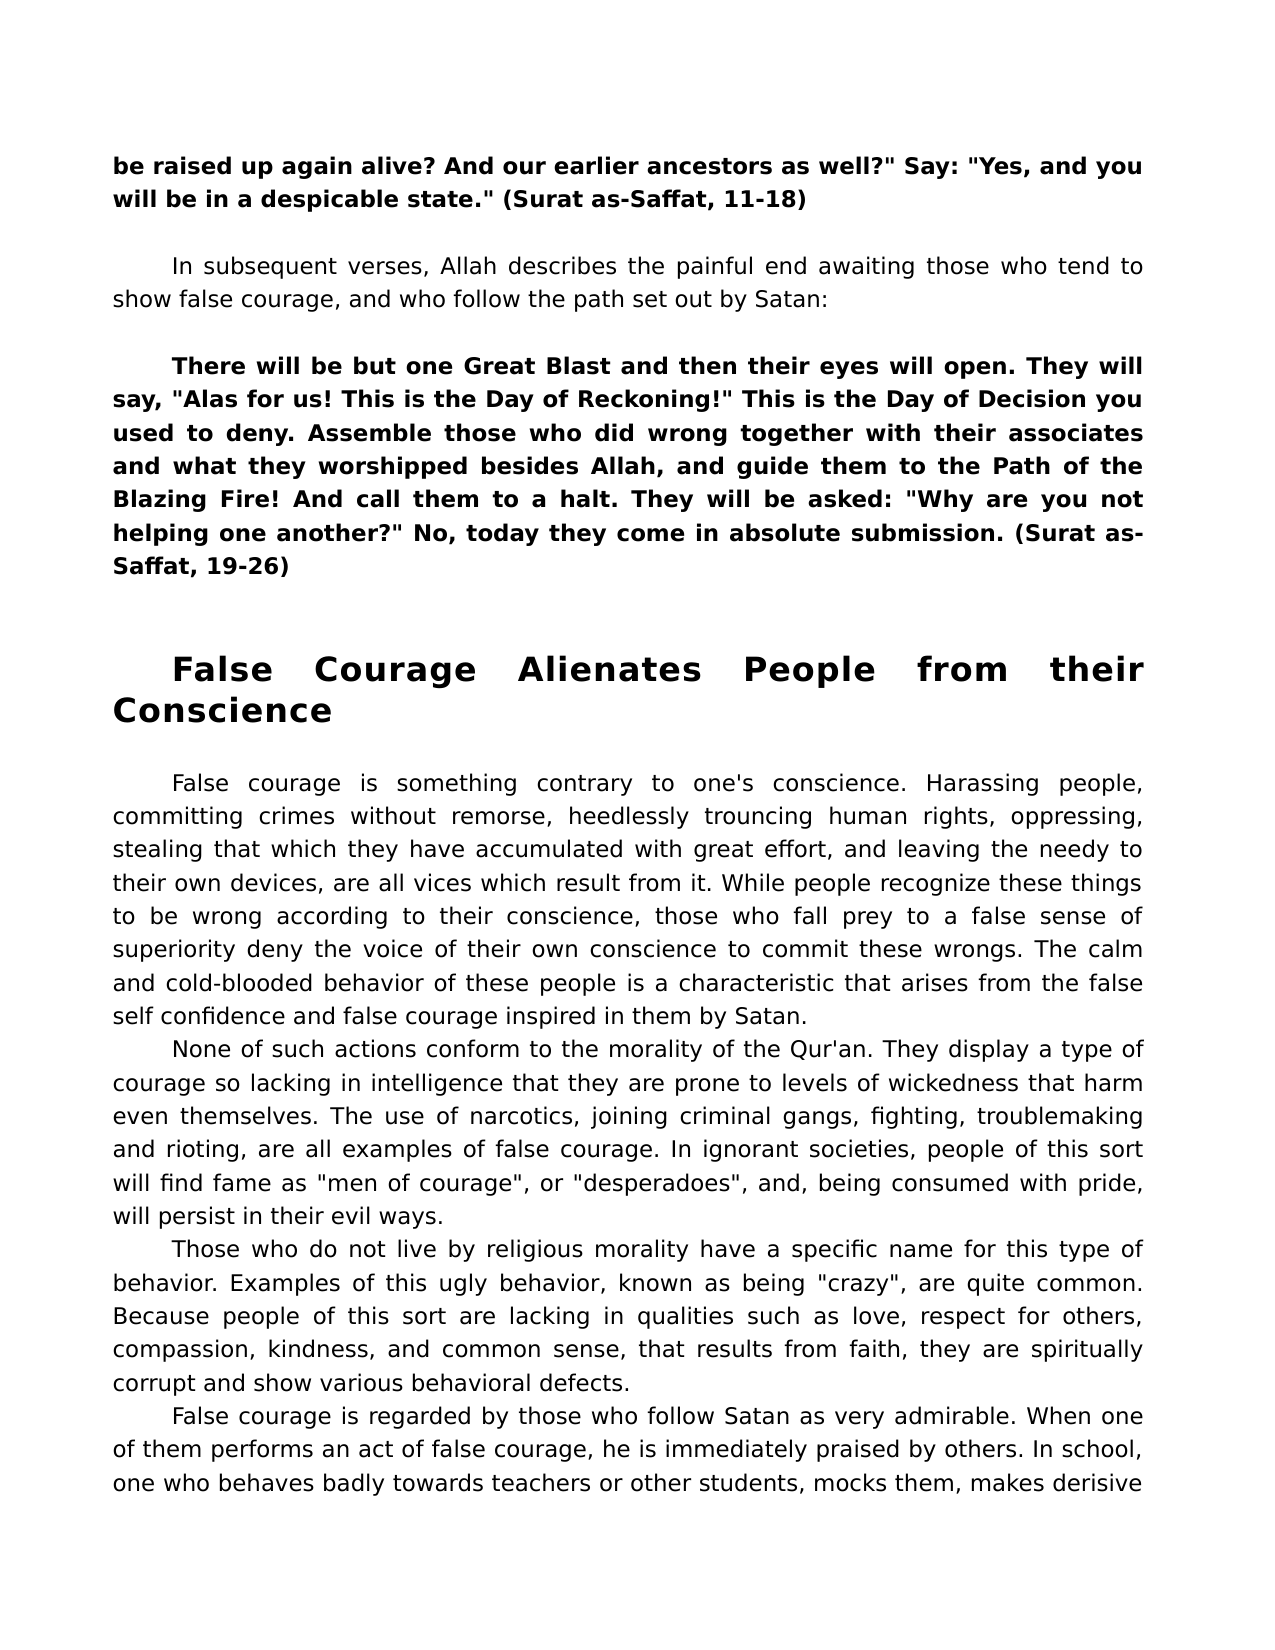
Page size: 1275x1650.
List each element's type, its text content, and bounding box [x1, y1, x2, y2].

text There will be but one Great Blast and then their eyes will open. They will say, "Alas for us! This is the Day of Reckoning!" This is the Day of Decision you used to deny. Assemble those who did wrong together with their associates and what they worshipped besides Allah, and guide them to the Path of the Blazing Fire! And call them to a halt. They will be asked: "Why are you not helping one another?" No, today they come in absolute submission. (Surat as-Saffat, 19-26) [112, 348, 1145, 581]
text False Courage Alienates People from their Conscience [112, 648, 1145, 731]
text False courage is something contrary to one's conscience. Harassing people, committing crimes without remorse, heedlessly trouncing human rights, oppressing, stealing that which they have accumulated with great effort, and leaving the needy to their own devices, are all vices which result from it. While people recognize these things to be wrong according to their conscience, those who fall prey to a false sense of superiority deny the voice of their own conscience to commit these wrongs. The calm and cold-blooded behavior of these people is a characteristic that arises from the false self confidence and false courage inspired in them by Satan. [112, 764, 1145, 1031]
text None of such actions conform to the morality of the Qur'an. They display a type of courage so lacking in intelligence that they are prone to levels of wickedness that harm even themselves. The use of narcotics, joining criminal gangs, fighting, troublemaking and rioting, are all examples of false courage. In ignorant societies, people of this sort will find fame as "men of courage", or "desperadoes", and, being consumed with pride, will persist in their evil ways. [112, 1031, 1145, 1231]
text Those who do not live by religious morality have a specific name for this type of behavior. Examples of this ugly behavior, known as being "crazy", are quite common. Because people of this sort are lacking in qualities such as love, respect for others, compassion, kindness, and common sense, that results from faith, they are spiritually corrupt and show various behavioral defects. [112, 1231, 1145, 1398]
text be raised up again alive? And our earlier ancestors as well?" Say: "Yes, and you will be in a despicable state." (Surat as-Saffat, 11-18) [112, 148, 1145, 214]
text In subsequent verses, Allah describes the painful end awaiting those who tend to show false courage, and who follow the path set out by Satan: [112, 248, 1145, 314]
text False courage is regarded by those who follow Satan as very admirable. When one of them performs an act of false courage, he is immediately praised by others. In school, one who behaves badly towards teachers or other students, mocks them, makes derisive [112, 1398, 1145, 1498]
